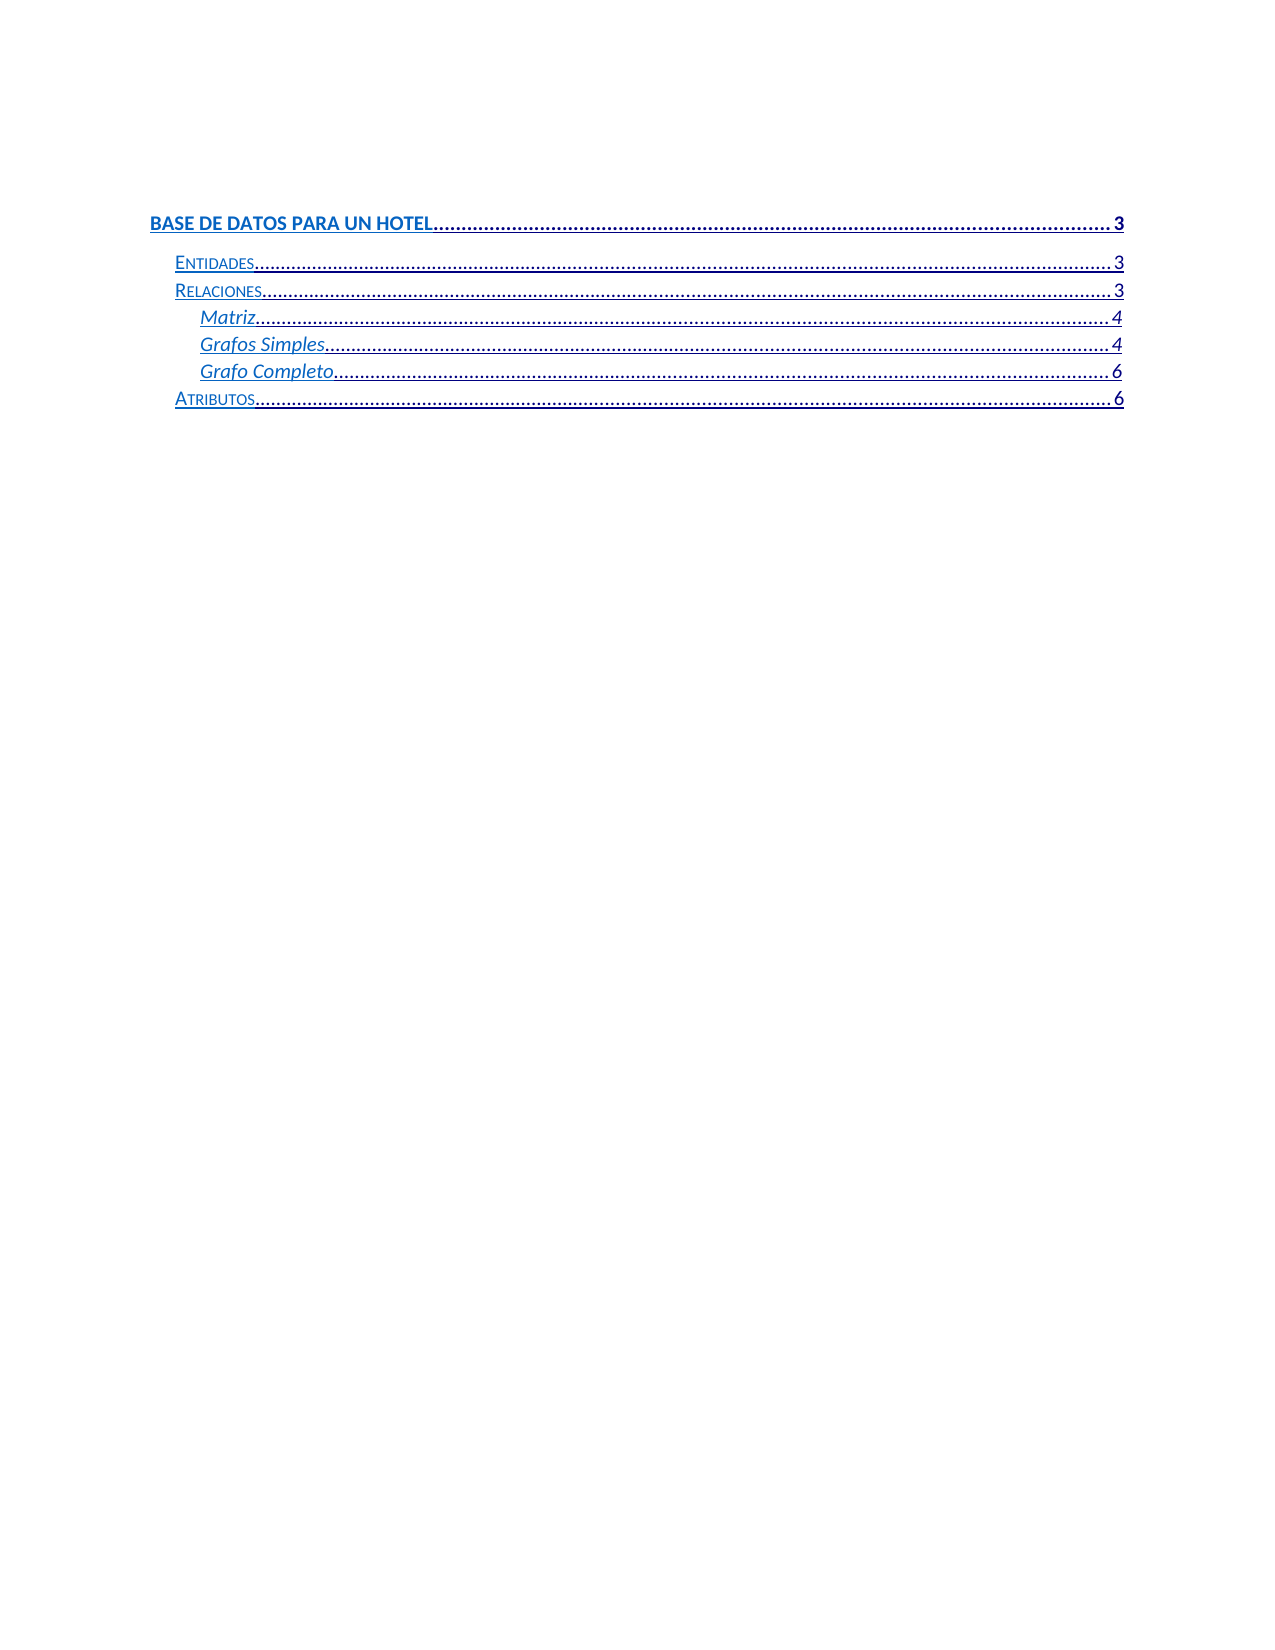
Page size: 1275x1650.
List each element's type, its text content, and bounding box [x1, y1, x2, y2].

text Grafos Simples 4 [200, 331, 1125, 357]
text Relaciones 3 [175, 277, 1125, 302]
text Atributos 6 [175, 386, 1125, 411]
text Matriz 4 [200, 304, 1125, 329]
text Entidades 3 [175, 249, 1125, 275]
text Base De Datos Para Un Hotel 3 [150, 210, 1125, 235]
text Grafo Completo 6 [200, 358, 1125, 384]
